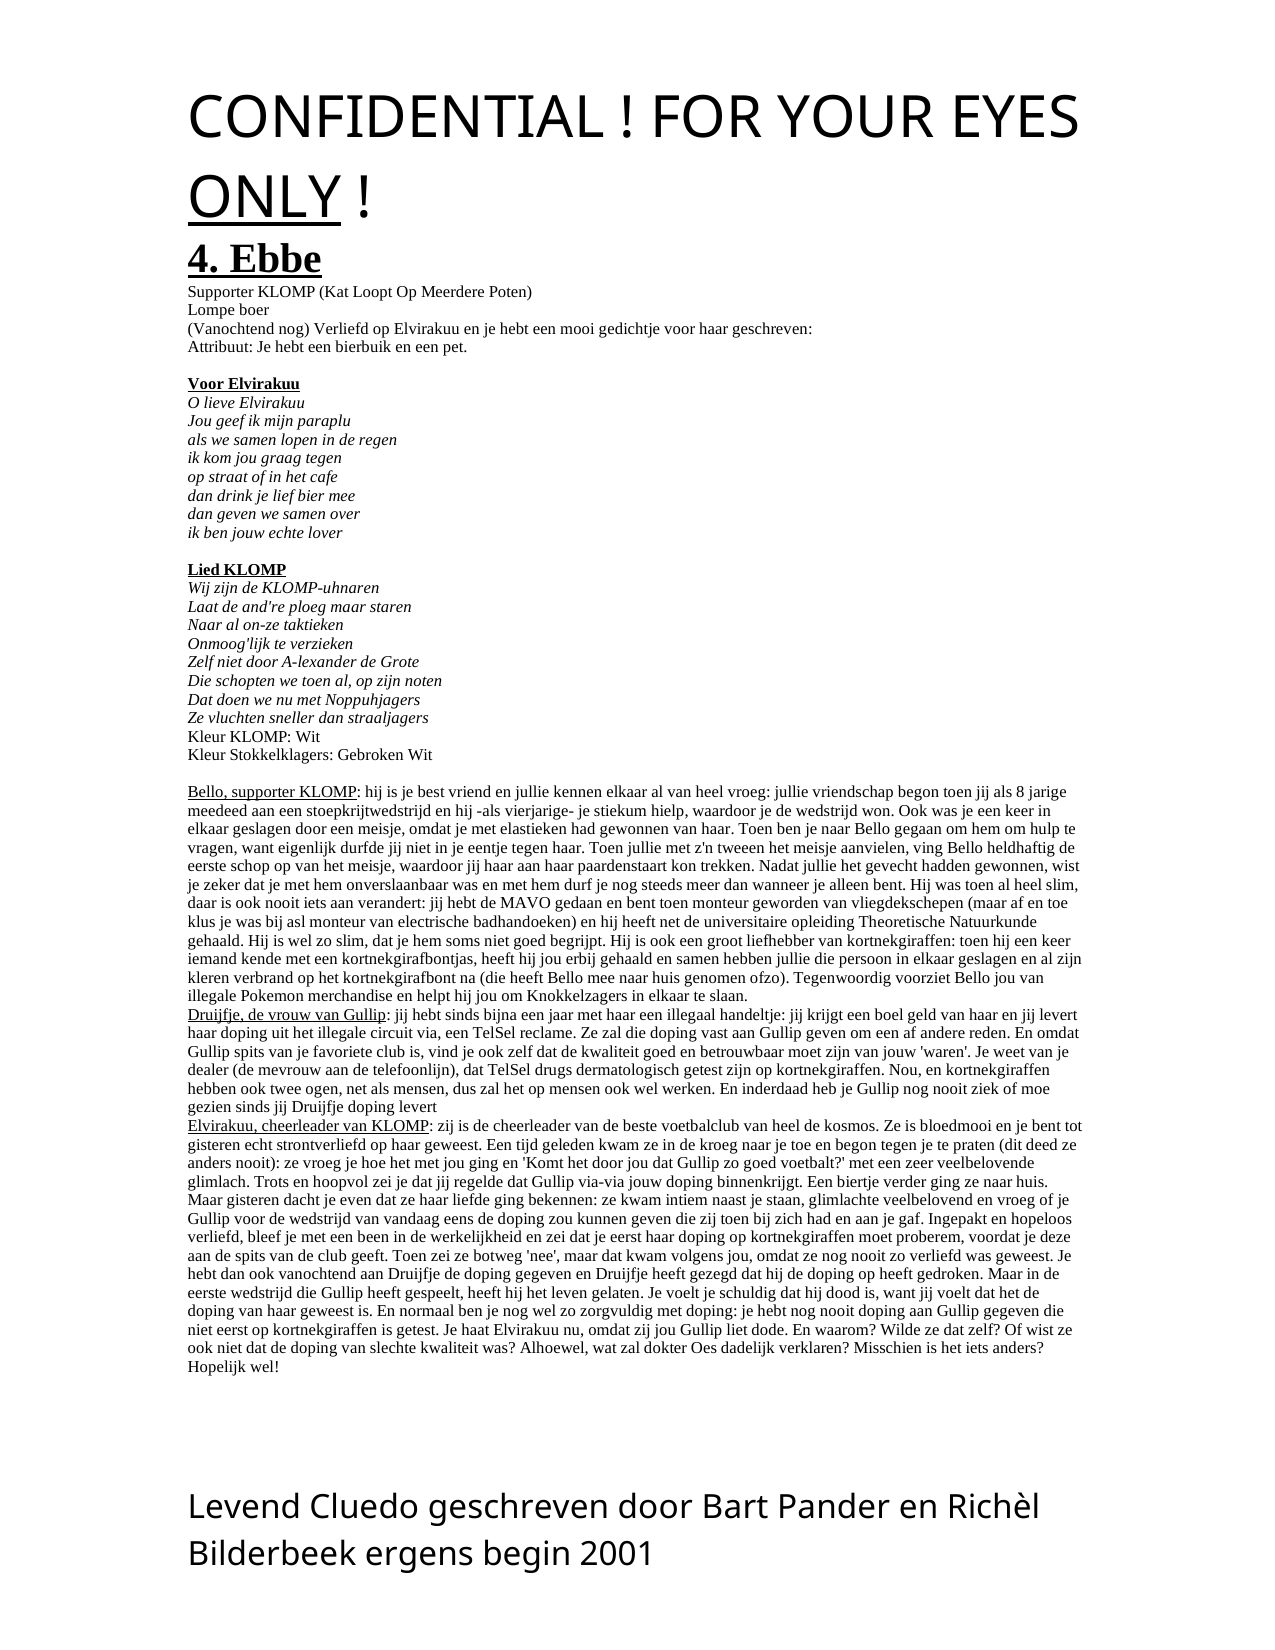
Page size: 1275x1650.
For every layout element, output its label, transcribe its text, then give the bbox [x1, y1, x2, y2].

text Ze vluchten sneller dan straaljagers [187, 708, 1087, 727]
text op straat of in het cafe [187, 467, 1087, 486]
text Laat de and're ploeg maar staren [187, 597, 1087, 616]
text Lied KLOMP [187, 560, 1087, 579]
text O lieve Elvirakuu [187, 393, 1087, 412]
text Onmoog'lijk te verzieken [187, 634, 1087, 653]
text (Vanochtend nog) Verliefd op Elvirakuu en je hebt een mooi gedichtje voor haar geschreven: [187, 319, 1087, 338]
text 4. Ebbe [187, 234, 1087, 282]
text Dat doen we nu met Noppuhjagers [187, 690, 1087, 708]
text Bello, supporter KLOMP: hij is je best vriend en jullie kennen elkaar al van heel vroeg: jullie vriendschap begon toen jij als 8 jarige meedeed aan een stoepkrijtwedstrijd en hij -als vierjarige- je stiekum hielp, waardoor je de wedstrijd won. Ook was je een keer in elkaar geslagen door een meisje, omdat je met elastieken had gewonnen van haar. Toen ben je naar Bello gegaan om hem om hulp te vragen, want eigenlijk durfde jij niet in je eentje tegen haar. Toen jullie met z'n tweeen het meisje aanvielen, ving Bello heldhaftig de eerste schop op van het meisje, waardoor jij haar aan haar paardenstaart kon trekken. Nadat jullie het gevecht hadden gewonnen, wist je zeker dat je met hem onverslaanbaar was en met hem durf je nog steeds meer dan wanneer je alleen bent. Hij was toen al heel slim, daar is ook nooit iets aan verandert: jij hebt de MAVO gedaan en bent toen monteur geworden van vliegdekschepen (maar af en toe klus je was bij asl monteur van electrische badhandoeken) en hij heeft net de universitaire opleiding Theoretische Natuurkunde gehaald. Hij is wel zo slim, dat je hem soms niet goed begrijpt. Hij is ook een groot liefhebber van kortnekgiraffen: toen hij een keer iemand kende met een kortnekgirafbontjas, heeft hij jou erbij gehaald en samen hebben jullie die persoon in elkaar geslagen en al zijn kleren verbrand op het kortnekgirafbont na (die heeft Bello mee naar huis genomen ofzo). Tegenwoordig voorziet Bello jou van illegale Pokemon merchandise en helpt hij jou om Knokkelzagers in elkaar te slaan. [187, 783, 1087, 1005]
text Elvirakuu, cheerleader van KLOMP: zij is de cheerleader van de beste voetbalclub van heel de kosmos. Ze is bloedmooi en je bent tot gisteren echt strontverliefd op haar geweest. Een tijd geleden kwam ze in de kroeg naar je toe en begon tegen je te praten (dit deed ze anders nooit): ze vroeg je hoe het met jou ging en 'Komt het door jou dat Gullip zo goed voetbalt?' met een zeer veelbelovende glimlach. Trots en hoopvol zei je dat jij regelde dat Gullip via-via jouw doping binnenkrijgt. Een biertje verder ging ze naar huis. Maar gisteren dacht je even dat ze haar liefde ging bekennen: ze kwam intiem naast je staan, glimlachte veelbelovend en vroeg of je Gullip voor de wedstrijd van vandaag eens de doping zou kunnen geven die zij toen bij zich had en aan je gaf. Ingepakt en hopeloos verliefd, bleef je met een been in de werkelijkheid en zei dat je eerst haar doping op kortnekgiraffen moet proberem, voordat je deze aan de spits van de club geeft. Toen zei ze botweg 'nee', maar dat kwam volgens jou, omdat ze nog nooit zo verliefd was geweest. Je hebt dan ook vanochtend aan Druijfje de doping gegeven en Druijfje heeft gezegd dat hij de doping op heeft gedroken. Maar in de eerste wedstrijd die Gullip heeft gespeelt, heeft hij het leven gelaten. Je voelt je schuldig dat hij dood is, want jij voelt dat het de doping van haar geweest is. En normaal ben je nog wel zo zorgvuldig met doping: je hebt nog nooit doping aan Gullip gegeven die niet eerst op kortnekgiraffen is getest. Je haat Elvirakuu nu, omdat zij jou Gullip liet dode. En waarom? Wilde ze dat zelf? Of wist ze ook niet dat de doping van slechte kwaliteit was? Alhoewel, wat zal dokter Oes dadelijk verklaren? Misschien is het iets anders? Hopelijk wel! [187, 1116, 1087, 1376]
text Lompe boer [187, 301, 1087, 319]
text Supporter KLOMP (Kat Loopt Op Meerdere Poten) [187, 282, 1087, 301]
text Naar al on-ze taktieken [187, 616, 1087, 634]
text Zelf niet door A-lexander de Grote [187, 653, 1087, 671]
text Wij zijn de KLOMP-uhnaren [187, 579, 1087, 597]
text dan drink je lief bier mee [187, 486, 1087, 504]
text Die schopten we toen al, op zijn noten [187, 671, 1087, 690]
text als we samen lopen in de regen [187, 430, 1087, 449]
text Druijfje, de vrouw van Gullip: jij hebt sinds bijna een jaar met haar een illegaal handeltje: jij krijgt een boel geld van haar en jij levert haar doping uit het illegale circuit via, een TelSel reclame. Ze zal die doping vast aan Gullip geven om een af andere reden. En omdat Gullip spits van je favoriete club is, vind je ook zelf dat de kwaliteit goed en betrouwbaar moet zijn van jouw 'waren'. Je weet van je dealer (de mevrouw aan de telefoonlijn), dat TelSel drugs dermatologisch getest zijn op kortnekgiraffen. Nou, en kortnekgiraffen hebben ook twee ogen, net als mensen, dus zal het op mensen ook wel werken. En inderdaad heb je Gullip nog nooit ziek of moe gezien sinds jij Druijfje doping levert [187, 1005, 1087, 1116]
text Kleur KLOMP: Wit [187, 727, 1087, 746]
text ik kom jou graag tegen [187, 449, 1087, 467]
text Kleur Stokkelklagers: Gebroken Wit [187, 746, 1087, 764]
text Jou geef ik mijn paraplu [187, 412, 1087, 430]
text ik ben jouw echte lover [187, 523, 1087, 542]
text Voor Elvirakuu [187, 375, 1087, 393]
text dan geven we samen over [187, 504, 1087, 523]
text Attribuut: Je hebt een bierbuik en een pet. [187, 338, 1087, 356]
